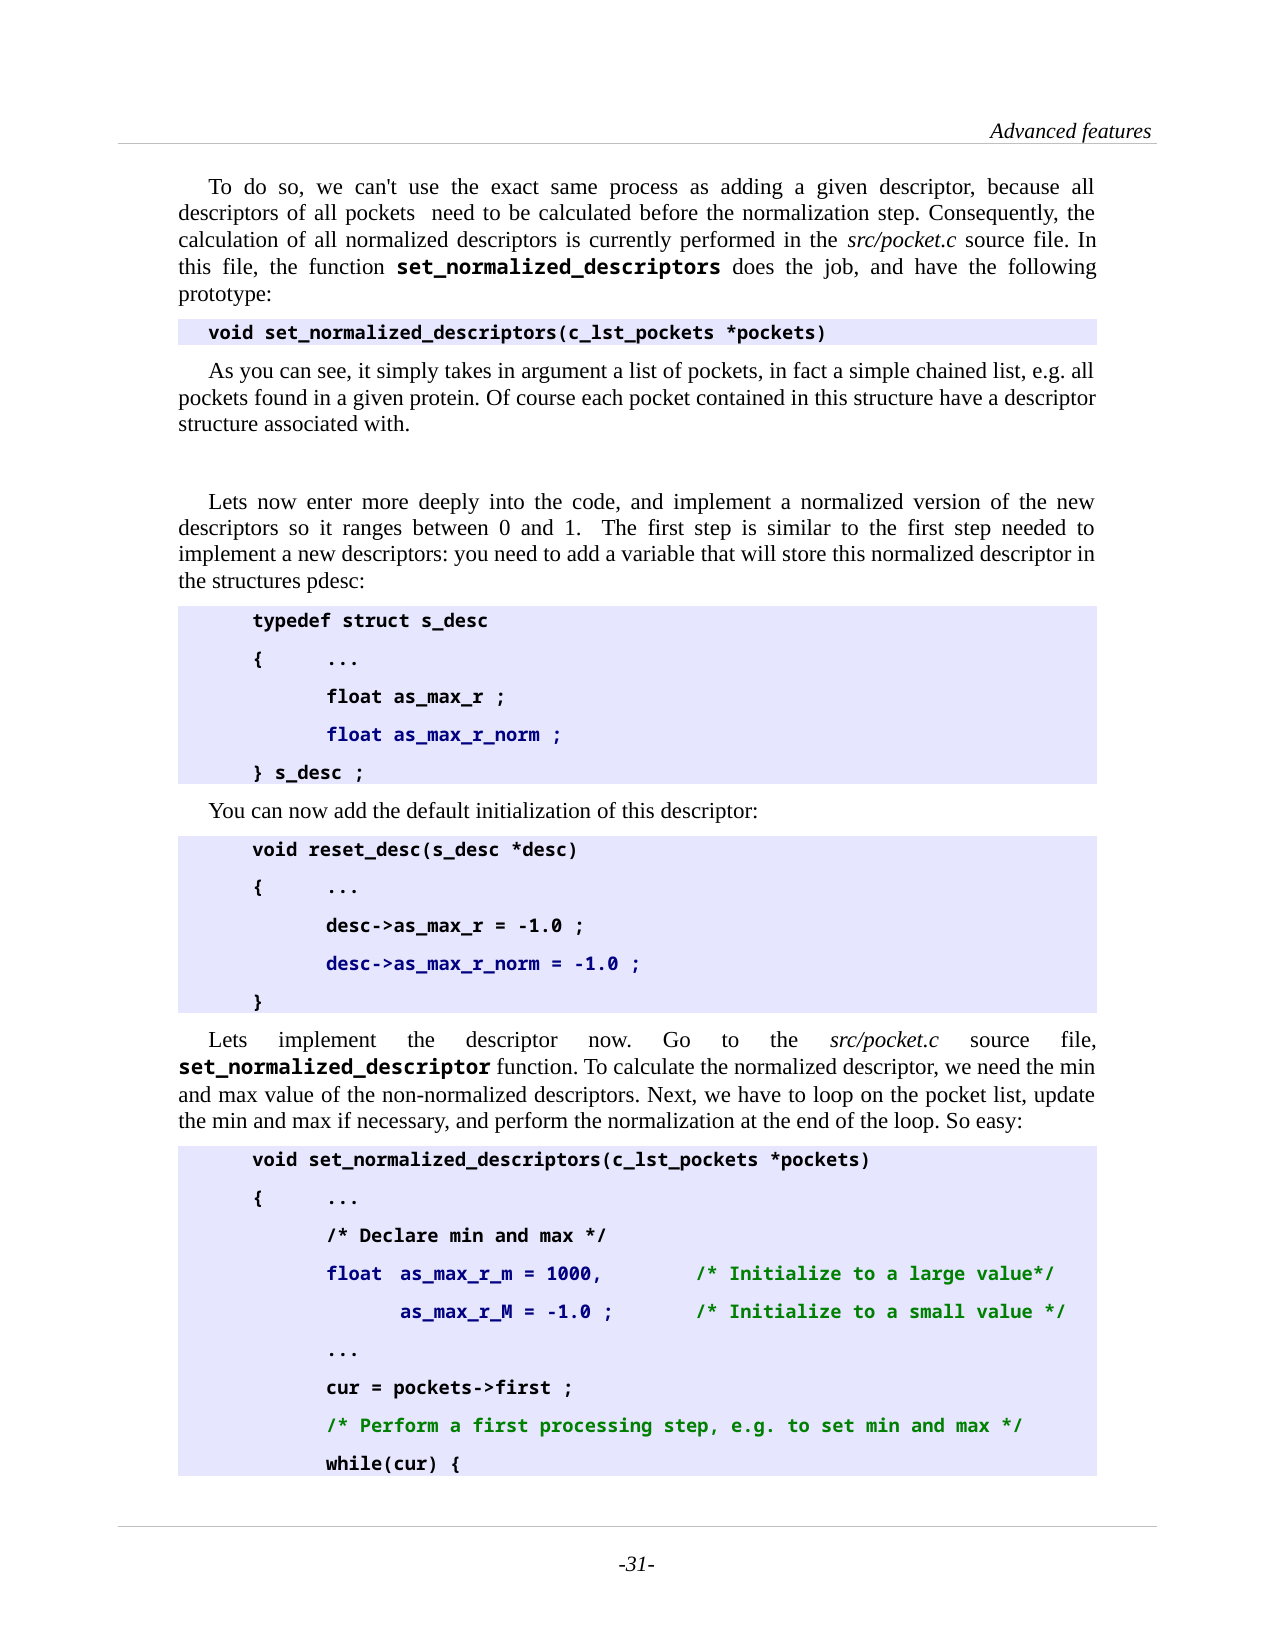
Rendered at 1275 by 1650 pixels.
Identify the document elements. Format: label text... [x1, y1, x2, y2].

text typedef struct s_desc [178, 606, 1097, 632]
text cur = pockets->first ; [178, 1374, 1097, 1399]
text float as_max_r ; [178, 683, 1097, 708]
text { ... [178, 645, 1097, 670]
text } s_desc ; [178, 759, 1097, 784]
text while(cur) { [178, 1450, 1097, 1476]
text as_max_r_M = -1.0 ; /* Initialize to a small value */ [178, 1298, 1097, 1323]
text void set_normalized_descriptors(c_lst_pockets *pockets) [178, 319, 1097, 345]
text desc->as_max_r = -1.0 ; [178, 912, 1097, 937]
text To do so, we can't use the exact same process as adding a given descriptor, because all descriptors of all pockets need to be calculated before the normalization step. Consequently, the calculation of all normalized descriptors is currently performed in the src/pocket.c source file. In this file, the function set_normalized_descriptors does the job, and have the following prototype: [178, 173, 1097, 307]
text void reset_desc(s_desc *desc) [178, 836, 1097, 861]
text void set_normalized_descriptors(c_lst_pockets *pockets) [178, 1146, 1097, 1171]
text /* Perform a first processing step, e.g. to set min and max */ [178, 1412, 1097, 1438]
text Lets now enter more deeply into the code, and implement a normalized version of the new descriptors so it ranges between 0 and 1. The first step is similar to the first step needed to implement a new descriptors: you need to add a variable that will store this normalized descriptor in the structures pdesc: [178, 488, 1097, 593]
text { ... [178, 874, 1097, 899]
text } [178, 988, 1097, 1013]
text Lets implement the descriptor now. Go to the src/pocket.c source file, set_normalized_descriptor function. To calculate the normalized descriptor, we need the min and max value of the non-normalized descriptors. Next, we have to loop on the pocket list, update the min and max if necessary, and perform the normalization at the end of the loop. So easy: [178, 1026, 1097, 1133]
text { ... [178, 1184, 1097, 1209]
text You can now add the default initialization of this descriptor: [178, 797, 1097, 823]
text /* Declare min and max */ [178, 1222, 1097, 1247]
text float as_max_r_m = 1000, /* Initialize to a large value*/ [178, 1260, 1097, 1286]
text float as_max_r_norm ; [178, 721, 1097, 746]
text As you can see, it simply takes in argument a list of pockets, in fact a simple chained list, e.g. all pockets found in a given protein. Of course each pocket contained in this structure have a descriptor structure associated with. [178, 357, 1097, 436]
text desc->as_max_r_norm = -1.0 ; [178, 950, 1097, 975]
text ... [178, 1336, 1097, 1362]
